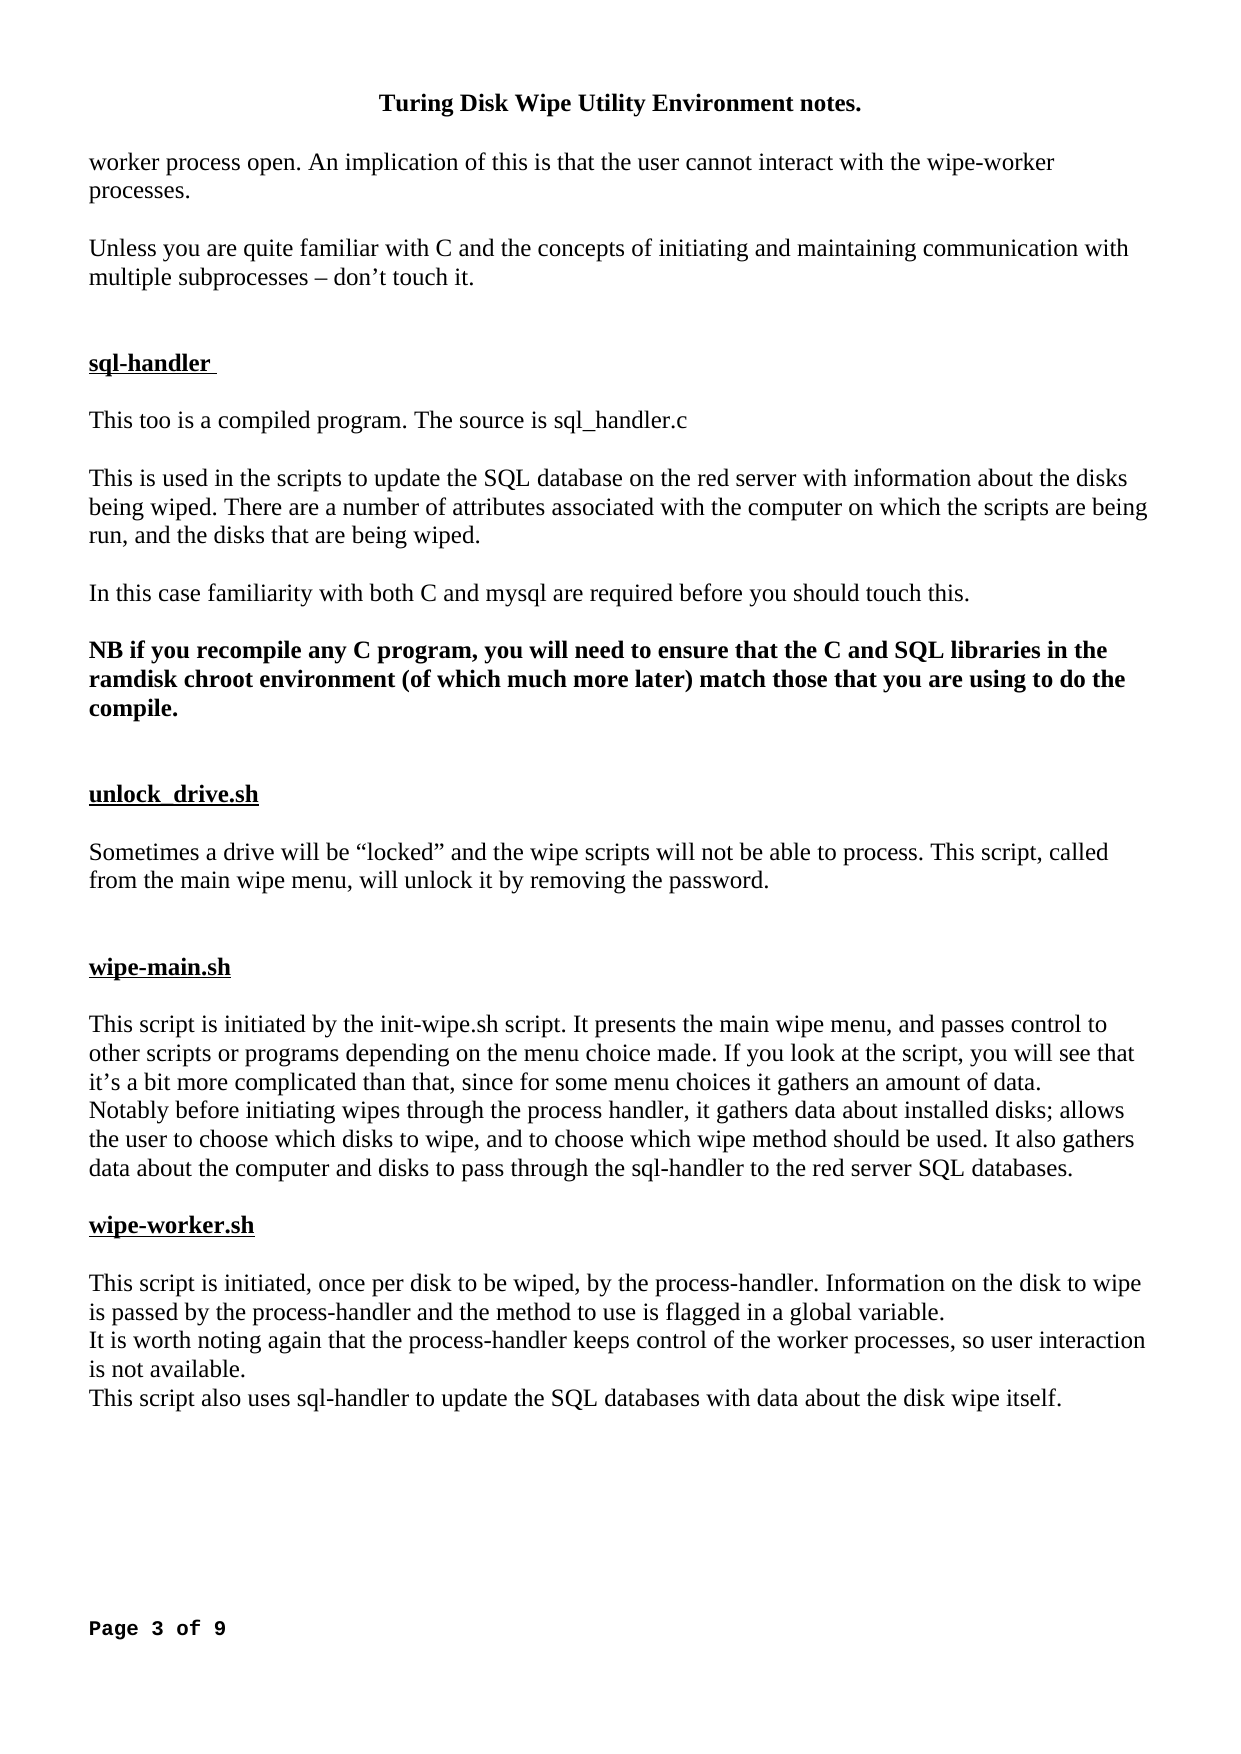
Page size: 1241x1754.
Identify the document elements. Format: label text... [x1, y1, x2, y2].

text Notably before initiating wipes through the process handler, it gathers data about installed disks; allows the user to choose which disks to wipe, and to choose which wipe method should be used. It also gathers data about the computer and disks to pass through the sql-handler to the red server SQL databases. [88, 1096, 1152, 1182]
text unlock_drive.sh [88, 779, 1152, 808]
text This script is initiated by the init-wipe.sh script. It presents the main wipe menu, and passes control to other scripts or programs depending on the menu choice made. If you look at the script, you will see that it’s a bit more complicated than that, since for some menu choices it gathers an amount of data. [88, 1009, 1152, 1096]
text wipe-worker.sh [88, 1211, 1152, 1239]
text It is worth noting again that the process-handler keeps control of the worker processes, so user interaction is not available. [88, 1326, 1152, 1383]
text In this case familiarity with both C and mysql are required before you should touch this. [88, 578, 1152, 607]
text NB if you recompile any C program, you will need to ensure that the C and SQL libraries in the ramdisk chroot environment (of which much more later) match those that you are using to do the compile. [88, 636, 1152, 722]
text This script is initiated, once per disk to be wiped, by the process-handler. Information on the disk to wipe is passed by the process-handler and the method to use is flagged in a global variable. [88, 1268, 1152, 1326]
text This is used in the scripts to update the SQL database on the red server with information about the disks being wiped. There are a number of attributes associated with the computer on which the scripts are being run, and the disks that are being wiped. [88, 463, 1152, 549]
text worker process open. An implication of this is that the user cannot interact with the wipe-worker processes. [88, 147, 1152, 204]
text Sometimes a drive will be “locked” and the wipe scripts will not be able to process. This script, called from the main wipe menu, will unlock it by removing the password. [88, 837, 1152, 894]
text This too is a compiled program. The source is sql_handler.c [88, 406, 1152, 434]
text Unless you are quite familiar with C and the concepts of initiating and maintaining communication with multiple subprocesses – don’t touch it. [88, 233, 1152, 291]
text wipe-main.sh [88, 952, 1152, 981]
text This script also uses sql-handler to update the SQL databases with data about the disk wipe itself. [88, 1383, 1152, 1412]
text sql-handler [88, 348, 1152, 377]
